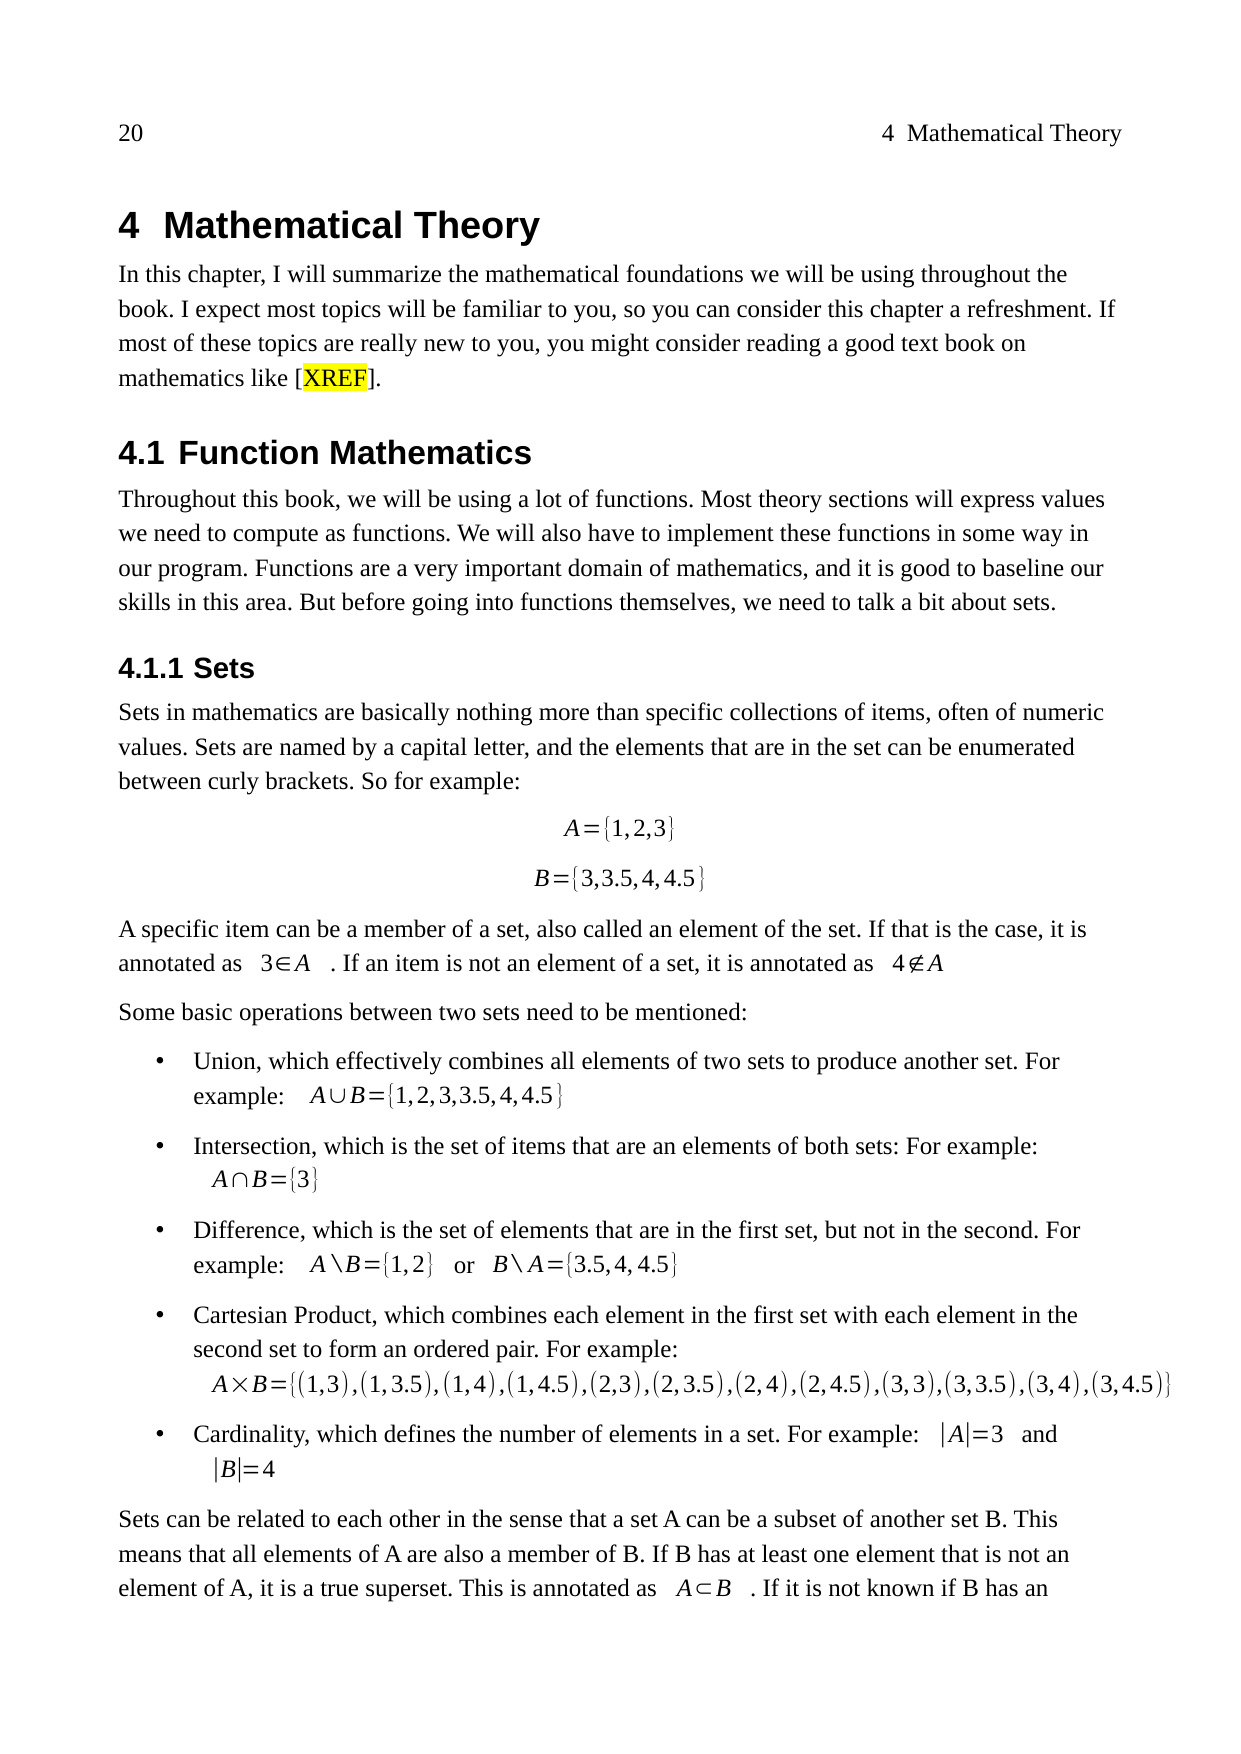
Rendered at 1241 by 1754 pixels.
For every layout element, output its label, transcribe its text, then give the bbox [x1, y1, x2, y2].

list Union, which effectively combines all elements of two sets to produce another set. For example: [156, 1046, 1122, 1111]
list Difference, which is the set of elements that are in the first set, but not in the second. For example: or [156, 1215, 1122, 1280]
subtitle Function Mathematics [118, 433, 1122, 471]
list Intersection, which is the set of items that are an elements of both sets: For example: [156, 1131, 1122, 1195]
text Sets can be related to each other in the sense that a set A can be a subset of another set B. This means that all elements of A are also a member of B. If B has at least one element that is not an element of A, it is a true superset. This is annotated as. If it is not known if B has an [118, 1504, 1122, 1602]
subtitle Sets [118, 651, 1122, 684]
list Cartesian Product, which combines each element in the first set with each element in the second set to form an ordered pair. For example: [156, 1300, 1122, 1399]
text In this chapter, I will summarize the mathematical foundations we will be using throughout the book. I expect most topics will be familiar to you, so you can consider this chapter a refreshment. If most of these topics are really new to you, you might consider reading a good text book on mathematics like [XREF]. [118, 259, 1122, 391]
subtitle Mathematical Theory [118, 203, 1122, 247]
list Cardinality, which defines the number of elements in a set. For example:and [156, 1419, 1122, 1484]
text Some basic operations between two sets need to be mentioned: [118, 997, 1122, 1026]
text A specific item can be a member of a set, also called an element of the set. If that is the case, it is annotated as. If an item is not an element of a set, it is annotated as [118, 914, 1122, 977]
text Sets in mathematics are basically nothing more than specific collections of items, often of numeric values. Sets are named by a capital letter, and the elements that are in the set can be enumerated between curly brackets. So for example: [118, 697, 1122, 795]
text Throughout this book, we will be using a lot of functions. Most theory sections will express values we need to compute as functions. We will also have to implement these functions in some way in our program. Functions are a very important domain of mathematics, and it is good to baseline our skills in this area. But before going into functions themselves, we need to talk a bit about sets. [118, 484, 1122, 616]
